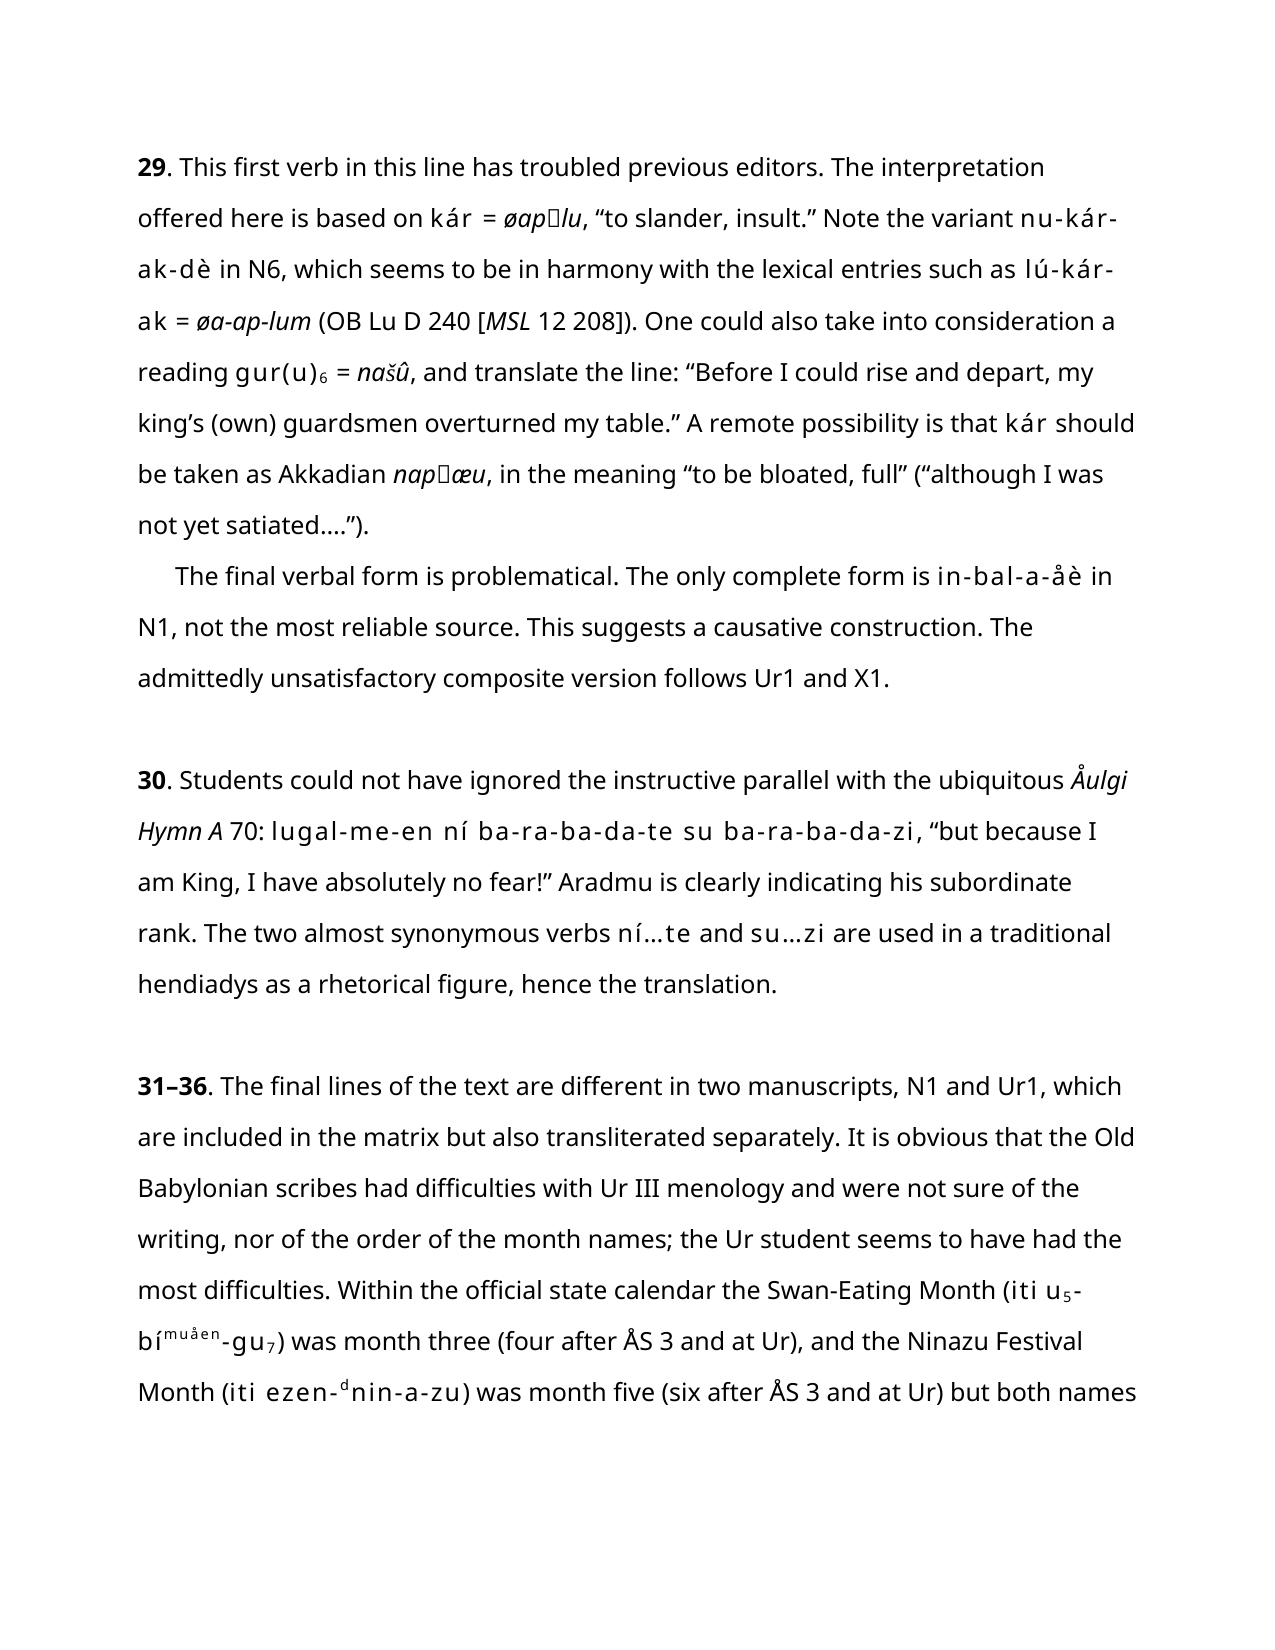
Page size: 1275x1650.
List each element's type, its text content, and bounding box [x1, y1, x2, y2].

text 30. Students could not have ignored the instructive parallel with the ubiquitous Åulgi Hymn A 70: lugal-me-en ní ba-ra-ba-da-te su ba-ra-ba-da-zi, “but because I am King, I have absolutely no fear!” Aradmu is clearly indicating his subordinate rank. The two almost synonymous verbs ní…te and su…zi are used in a traditional hendiadys as a rhetorical figure, hence the translation. [137, 762, 1138, 1001]
text The final verbal form is problematical. The only complete form is in-bal-a-åè in N1, not the most reliable source. This suggests a causative construction. The admittedly unsatisfactory composite version follows Ur1 and X1. [137, 558, 1138, 694]
text 29. This first verb in this line has troubled previous editors. The interpretation offered here is based on kár = øaplu, “to slander, insult.” Note the variant nu-kár-ak-dè in N6, which seems to be in harmony with the lexical entries such as lú-kár-ak = øa-ap-lum (OB Lu D 240 [MSL 12 208]). One could also take into consideration a reading gur(u)6 = našû, and translate the line: “Before I could rise and depart, my king’s (own) guardsmen overturned my table.” A remote possibility is that kár should be taken as Akkadian napæu, in the meaning “to be bloated, full” (“although I was not yet satiated….”). [137, 150, 1138, 541]
text 31–36. The final lines of the text are different in two manuscripts, N1 and Ur1, which are included in the matrix but also transliterated separately. It is obvious that the Old Babylonian scribes had difficulties with Ur III menology and were not sure of the writing, nor of the order of the month names; the Ur student seems to have had the most difficulties. Within the official state calendar the Swan-Eating Month (iti u5-bímuåen-gu7) was month three (four after ÅS 3 and at Ur), and the Ninazu Festival Month (iti ezen-dnin-a-zu) was month five (six after ÅS 3 and at Ur) but both names [137, 1069, 1138, 1409]
